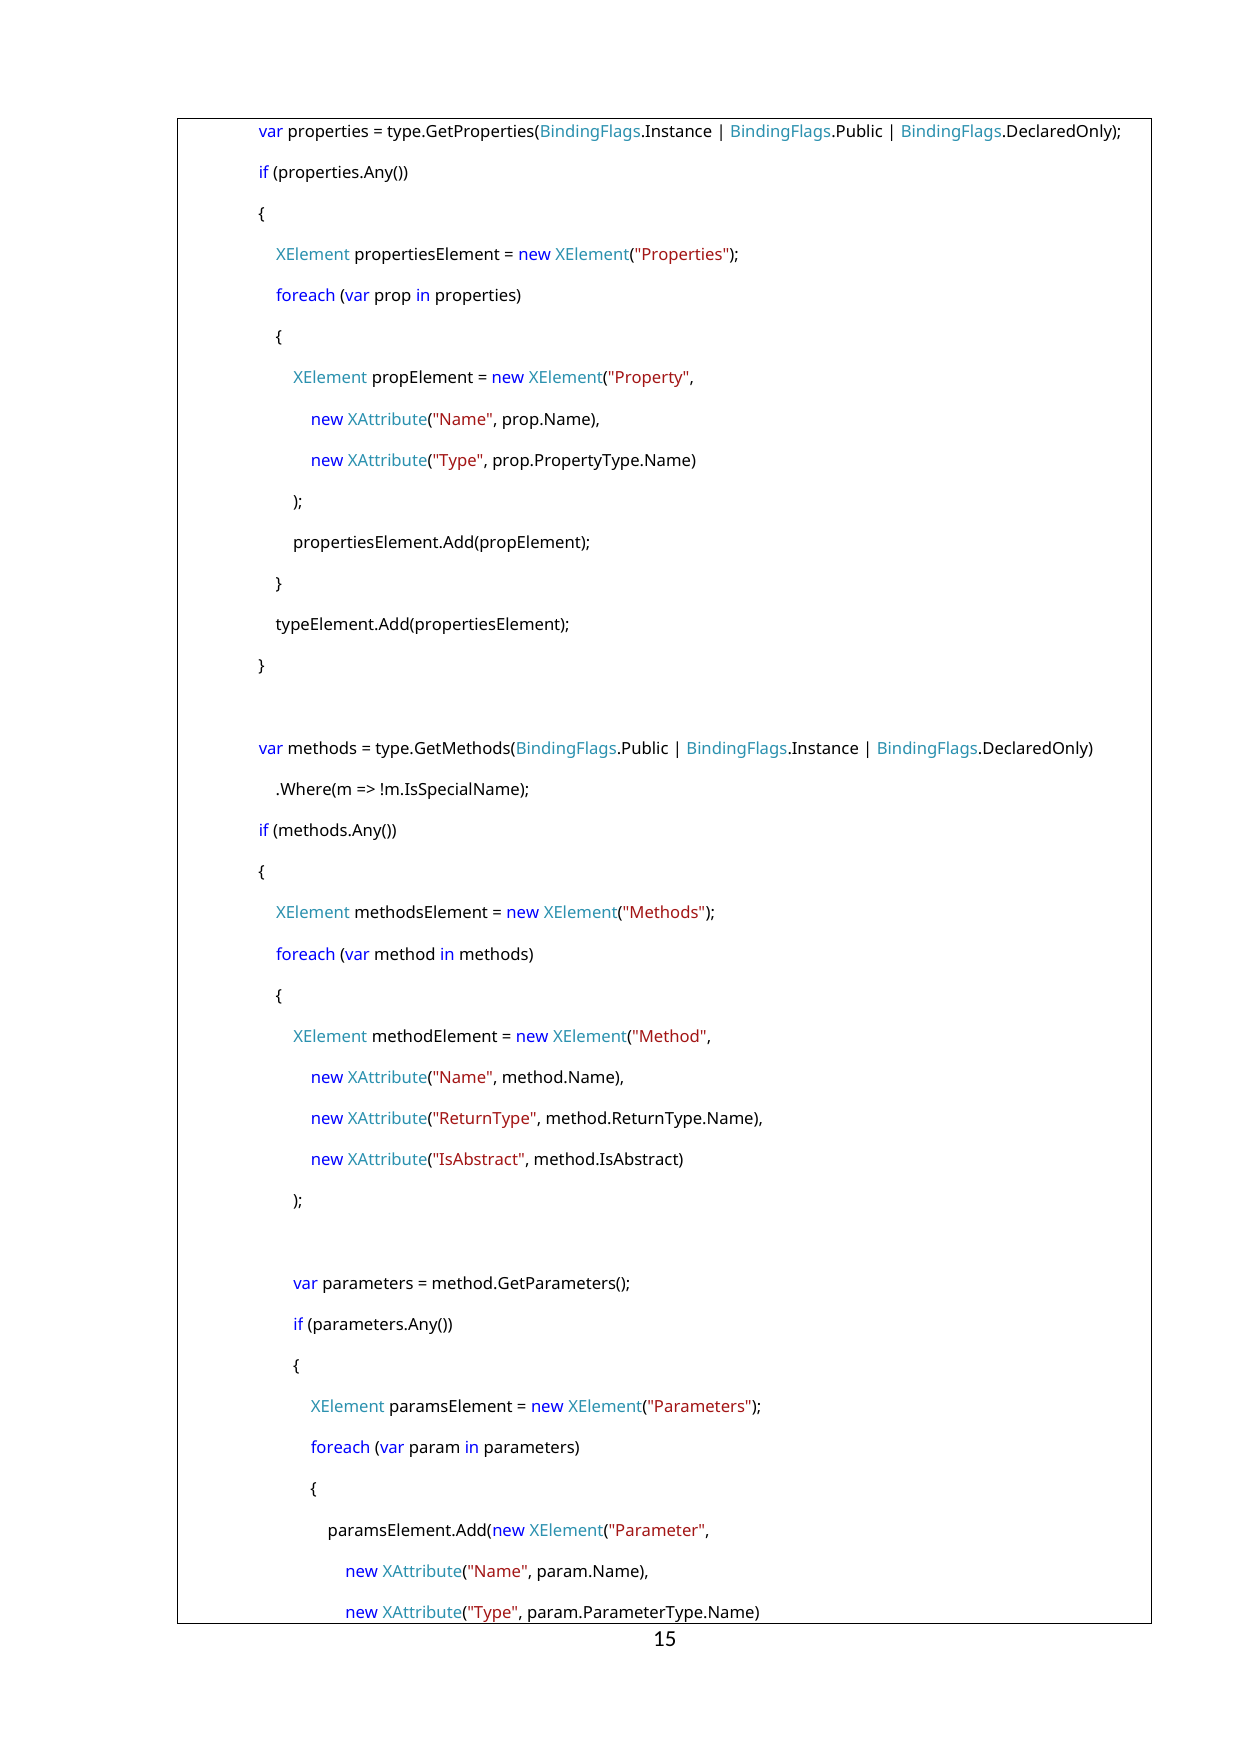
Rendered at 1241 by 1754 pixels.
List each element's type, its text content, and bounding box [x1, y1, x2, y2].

table_header var properties = type.GetProperties(BindingFlags.Instance | BindingFlags.Public | BindingFlags.DeclaredOnly); if (properties.Any()) { XElement propertiesElement = new XElement("Properties"); foreach (var prop in properties) { XElement propElement = new XElement("Property", new XAttribute("Name", prop.Name), new XAttribute("Type", prop.PropertyType.Name) ); propertiesElement.Add(propElement); } typeElement.Add(propertiesElement); } var methods = type.GetMethods(BindingFlags.Public | BindingFlags.Instance | BindingFlags.DeclaredOnly) .Where(m => !m.IsSpecialName); if (methods.Any()) { XElement methodsElement = new XElement("Methods"); foreach (var method in methods) { XElement methodElement = new XElement("Method", new XAttribute("Name", method.Name), new XAttribute("ReturnType", method.ReturnType.Name), new XAttribute("IsAbstract", method.IsAbstract) ); var parameters = method.GetParameters(); if (parameters.Any()) { XElement paramsElement = new XElement("Parameters"); foreach (var param in parameters) { paramsElement.Add(new XElement("Parameter", new XAttribute("Name", param.Name), new XAttribute("Type", param.ParameterType.Name) [178, 119, 1151, 1623]
